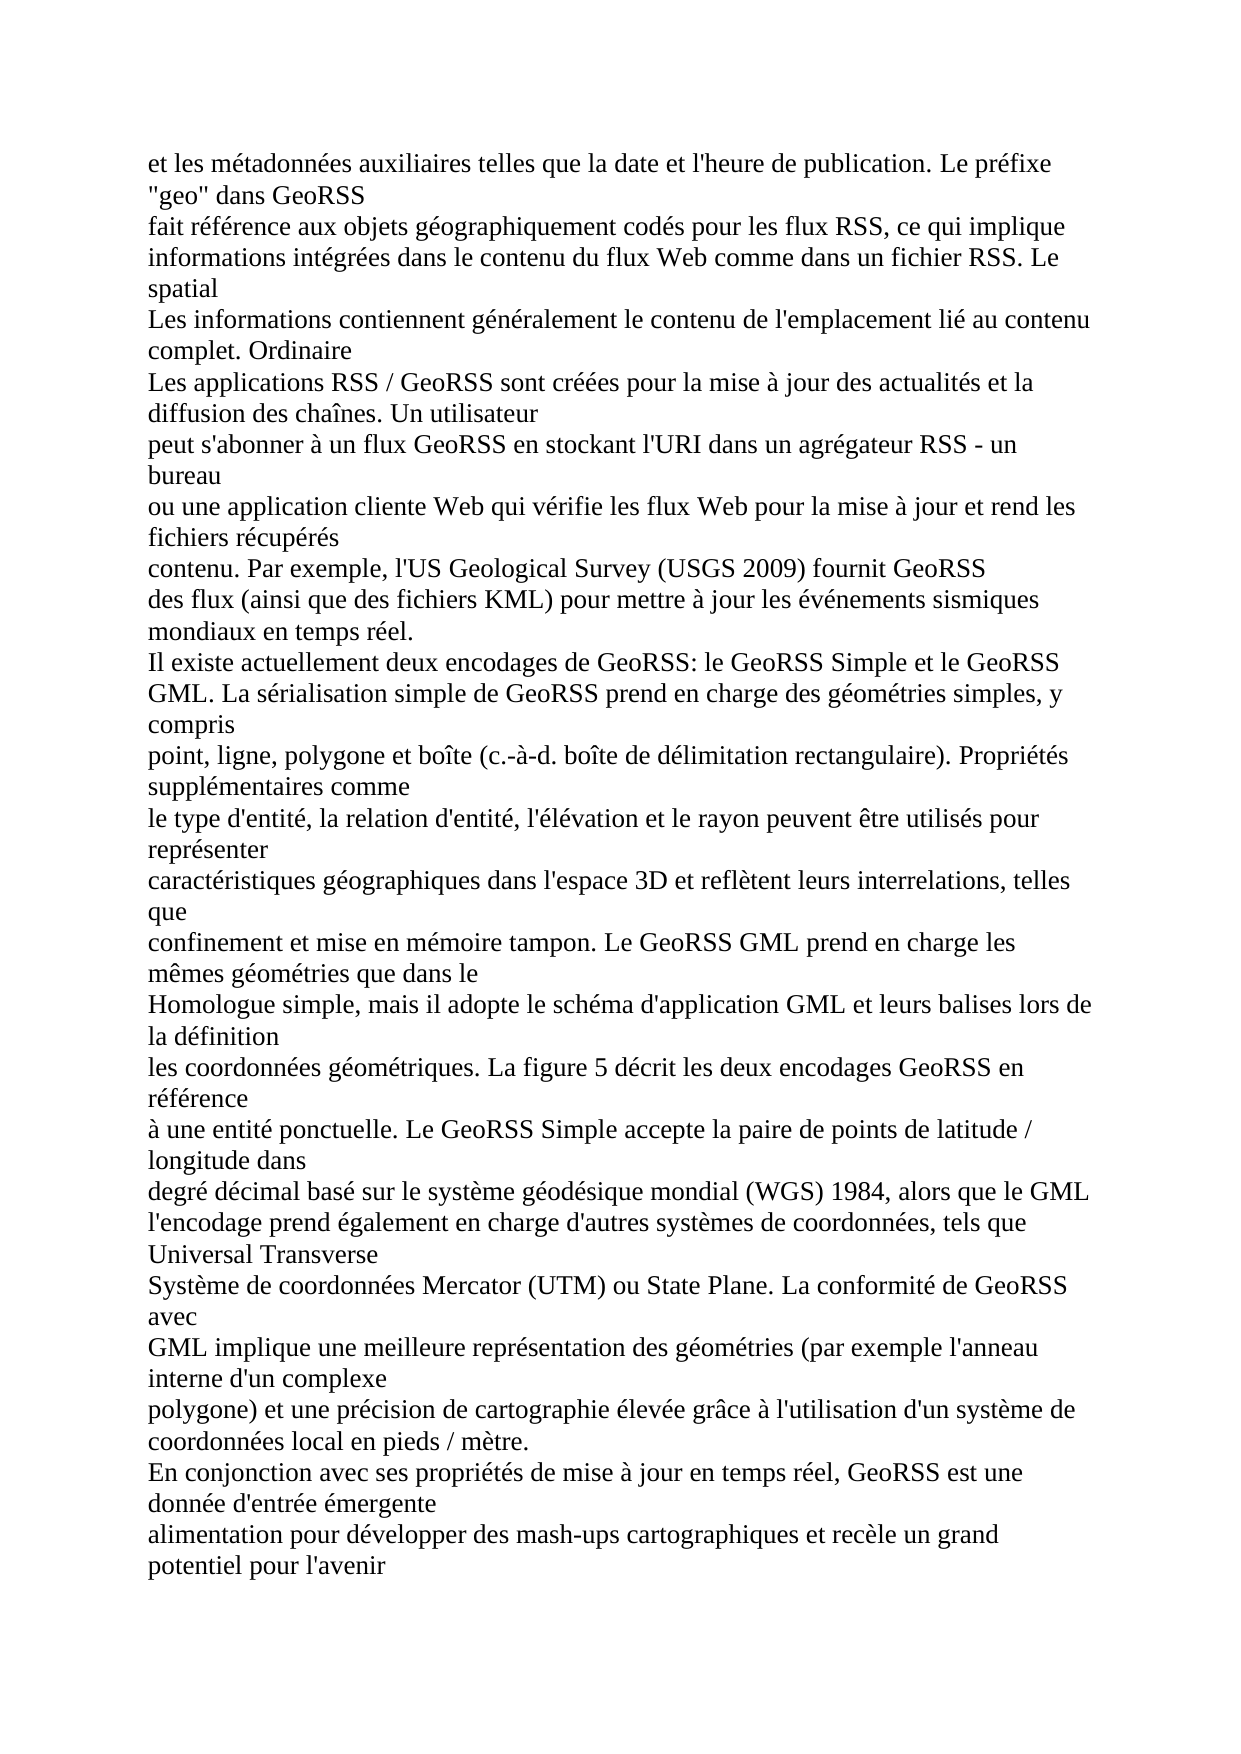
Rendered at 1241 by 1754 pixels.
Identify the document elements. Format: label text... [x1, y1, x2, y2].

text Les informations contiennent généralement le contenu de l'emplacement lié au contenu complet. Ordinaire [148, 303, 1093, 366]
text les coordonnées géométriques. La figure 5 décrit les deux encodages GeoRSS en référence [148, 1051, 1093, 1113]
text GML implique une meilleure représentation des géométries (par exemple l'anneau interne d'un complexe [148, 1331, 1093, 1393]
text peut s'abonner à un flux GeoRSS en stockant l'URI dans un agrégateur RSS - un bureau [148, 428, 1093, 490]
text alimentation pour développer des mash-ups cartographiques et recèle un grand potentiel pour l'avenir [148, 1518, 1093, 1580]
text Homologue simple, mais il adopte le schéma d'application GML et leurs balises lors de la définition [148, 988, 1093, 1051]
text des flux (ainsi que des fichiers KML) pour mettre à jour les événements sismiques mondiaux en temps réel. [148, 584, 1093, 646]
text polygone) et une précision de cartographie élevée grâce à l'utilisation d'un système de coordonnées local en pieds / mètre. [148, 1393, 1093, 1456]
text Système de coordonnées Mercator (UTM) ou State Plane. La conformité de GeoRSS avec [148, 1269, 1093, 1331]
text caractéristiques géographiques dans l'espace 3D et reflètent leurs interrelations, telles que [148, 864, 1093, 926]
text et les métadonnées auxiliaires telles que la date et l'heure de publication. Le préfixe "geo" dans GeoRSS [148, 148, 1093, 210]
text contenu. Par exemple, l'US Geological Survey (USGS 2009) fournit GeoRSS [148, 552, 1093, 584]
text le type d'entité, la relation d'entité, l'élévation et le rayon peuvent être utilisés pour représenter [148, 802, 1093, 864]
text En conjonction avec ses propriétés de mise à jour en temps réel, GeoRSS est une donnée d'entrée émergente [148, 1456, 1093, 1518]
text GML. La sérialisation simple de GeoRSS prend en charge des géométries simples, y compris [148, 677, 1093, 739]
text point, ligne, polygone et boîte (c.-à-d. boîte de délimitation rectangulaire). Propriétés supplémentaires comme [148, 739, 1093, 802]
text à une entité ponctuelle. Le GeoRSS Simple accepte la paire de points de latitude / longitude dans [148, 1113, 1093, 1175]
text l'encodage prend également en charge d'autres systèmes de coordonnées, tels que Universal Transverse [148, 1207, 1093, 1269]
text degré décimal basé sur le système géodésique mondial (WGS) 1984, alors que le GML [148, 1175, 1093, 1207]
text fait référence aux objets géographiquement codés pour les flux RSS, ce qui implique [148, 210, 1093, 241]
text confinement et mise en mémoire tampon. Le GeoRSS GML prend en charge les mêmes géométries que dans le [148, 926, 1093, 988]
text Il existe actuellement deux encodages de GeoRSS: le GeoRSS Simple et le GeoRSS [148, 646, 1093, 677]
text informations intégrées dans le contenu du flux Web comme dans un fichier RSS. Le spatial [148, 241, 1093, 303]
text Les applications RSS / GeoRSS sont créées pour la mise à jour des actualités et la diffusion des chaînes. Un utilisateur [148, 366, 1093, 428]
text ou une application cliente Web qui vérifie les flux Web pour la mise à jour et rend les fichiers récupérés [148, 490, 1093, 552]
